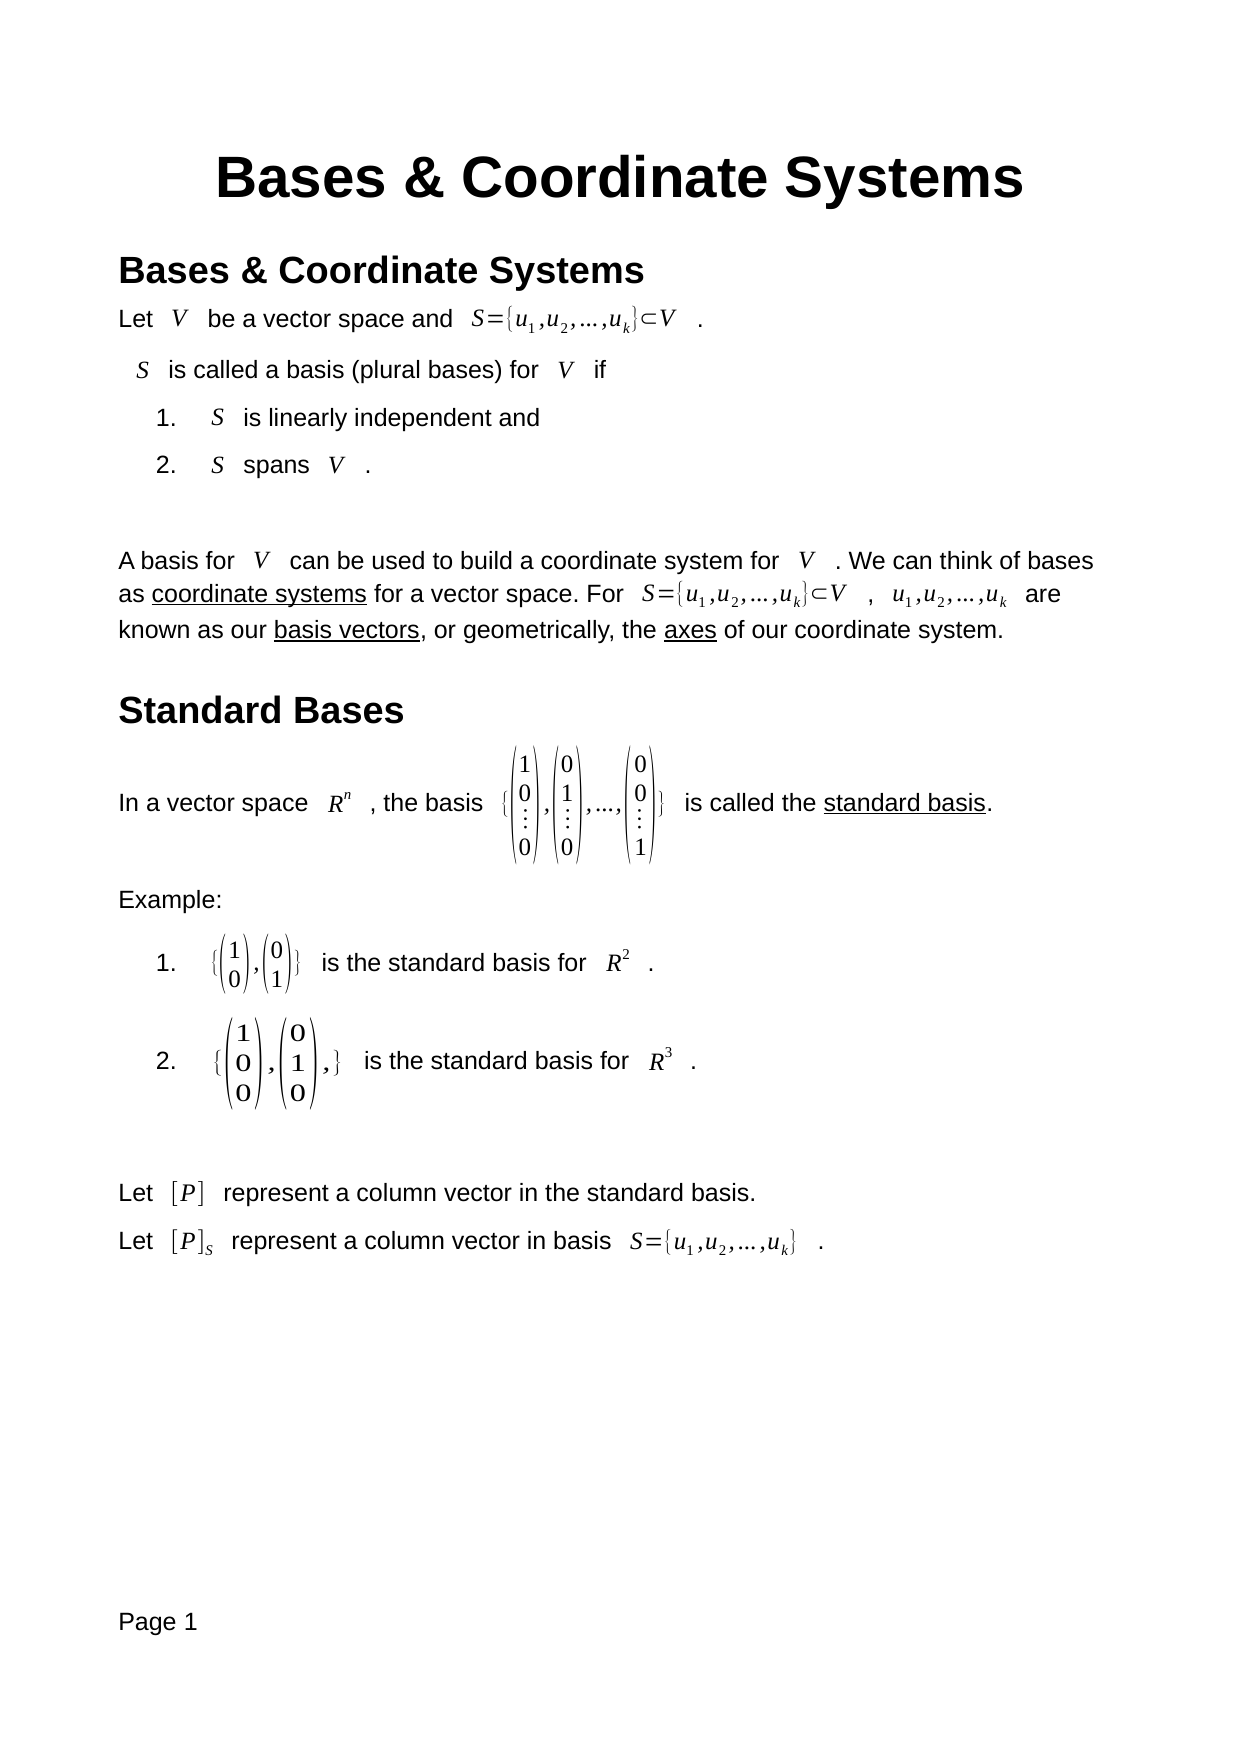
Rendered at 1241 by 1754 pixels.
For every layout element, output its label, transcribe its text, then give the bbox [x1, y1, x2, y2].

title Bases & Coordinate Systems [118, 143, 1122, 210]
text Example: [118, 885, 1122, 914]
text Letrepresent a column vector in the standard basis. [118, 1178, 1122, 1207]
list is the standard basis for. [156, 933, 1122, 996]
text In a vector space, the basisis called the standard basis. [118, 744, 1122, 867]
list is linearly independent and [156, 403, 1122, 432]
list is the standard basis for. [156, 1015, 1122, 1111]
text is called a basis (plural bases) forif [118, 355, 1122, 384]
subtitle Standard Bases [118, 688, 1122, 732]
text Letbe a vector space and. [118, 304, 1122, 336]
list spans. [156, 450, 1122, 479]
text A basis forcan be used to build a coordinate system for. We can think of bases as coordinate systems for a vector space. For,are known as our basis vectors, or geometrically, the axes of our coordinate system. [118, 546, 1122, 644]
subtitle Bases & Coordinate Systems [118, 248, 1122, 291]
text Letrepresent a column vector in basis. [118, 1226, 1122, 1259]
